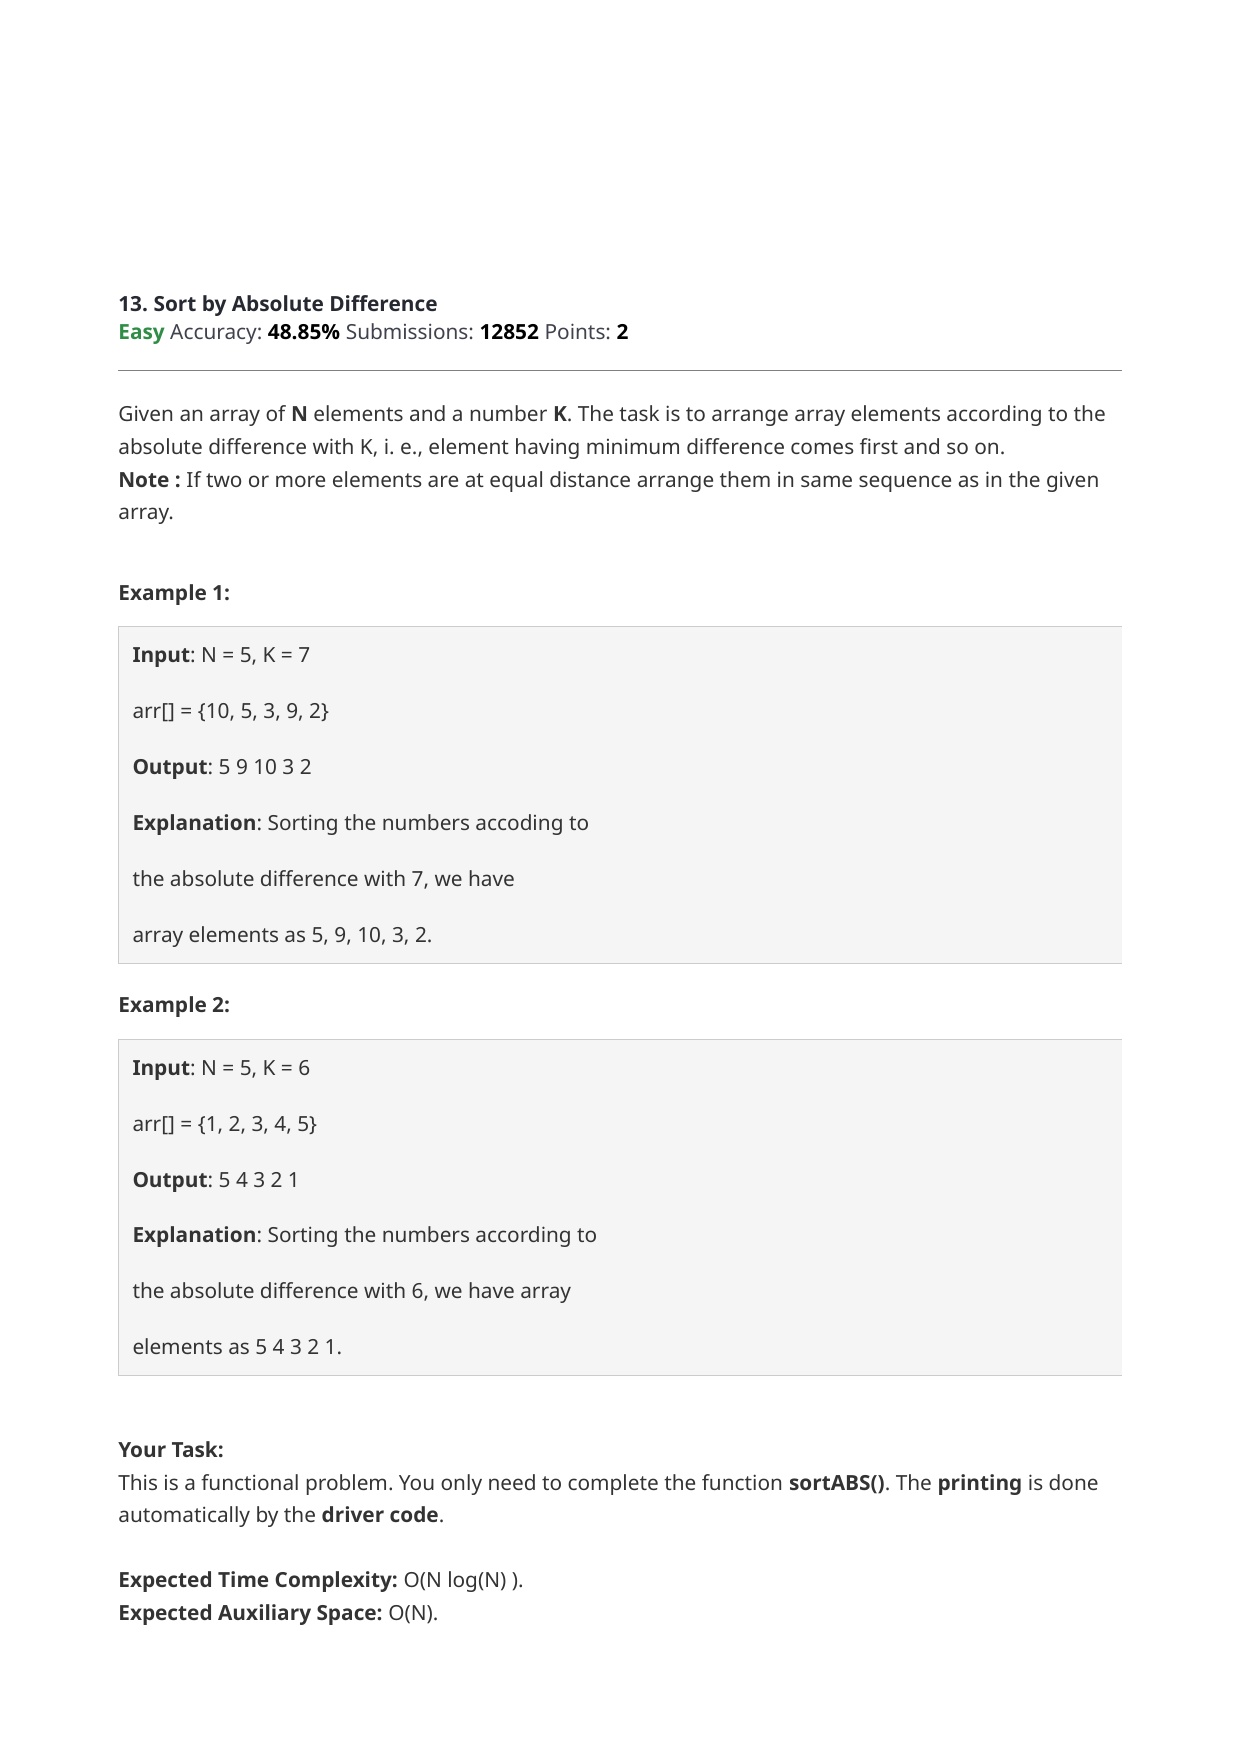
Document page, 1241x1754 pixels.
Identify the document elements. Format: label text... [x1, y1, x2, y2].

text Input: N = 5, K = 7 [119, 627, 1122, 669]
text Example 2: [118, 990, 1122, 1019]
text arr[] = {10, 5, 3, 9, 2} [119, 682, 1122, 725]
text Input: N = 5, K = 6 [119, 1040, 1122, 1081]
text Output: 5 9 10 3 2 [119, 738, 1122, 781]
text Explanation: Sorting the numbers according to [119, 1206, 1122, 1249]
text Output: 5 4 3 2 1 [119, 1151, 1122, 1193]
text Given an array of N elements and a number K. The task is to arrange array elements according to the absolute difference with K, i. e., element having minimum difference comes first and so on. Note : If two or more elements are at equal distance arrange them in same sequence as in the given array. [118, 399, 1122, 558]
text arr[] = {1, 2, 3, 4, 5} [119, 1094, 1122, 1137]
text 13. Sort by Absolute Difference [118, 289, 1122, 317]
text the absolute difference with 6, we have array [119, 1262, 1122, 1305]
text the absolute difference with 7, we have [119, 850, 1122, 893]
text Explanation: Sorting the numbers accoding to [119, 794, 1122, 837]
text Your Task: This is a functional problem. You only need to complete the function sortABS(). The printing is done automatically by the driver code. Expected Time Complexity: O(N log(N) ). Expected Auxiliary Space: O(N). [118, 1403, 1122, 1627]
text Easy Accuracy: 48.85% Submissions: 12852 Points: 2 [118, 317, 1099, 346]
text elements as 5 4 3 2 1. [119, 1318, 1122, 1375]
text Example 1: [118, 578, 1122, 607]
text array elements as 5, 9, 10, 3, 2. [119, 906, 1122, 963]
